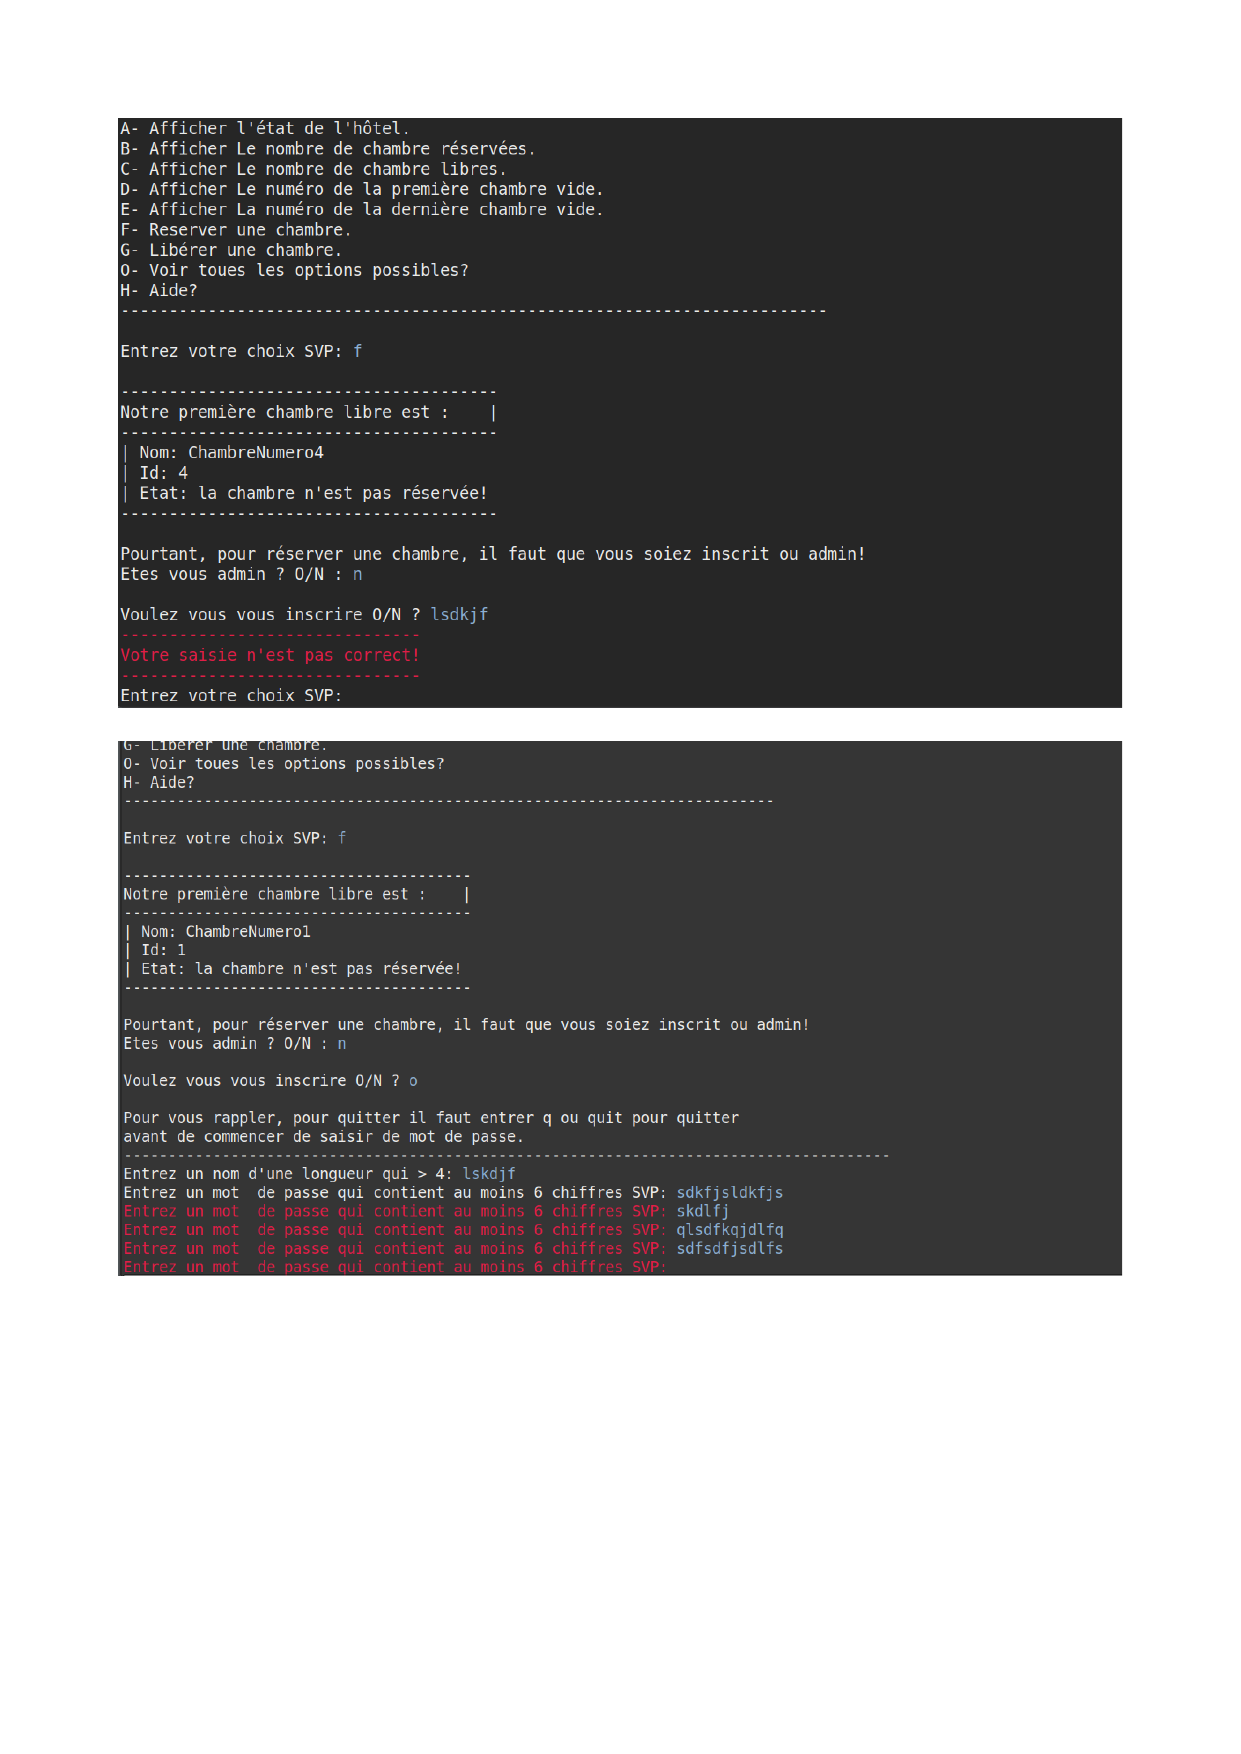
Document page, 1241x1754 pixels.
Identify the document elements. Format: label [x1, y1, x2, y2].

picture [118, 118, 1123, 708]
picture [118, 741, 1123, 1276]
